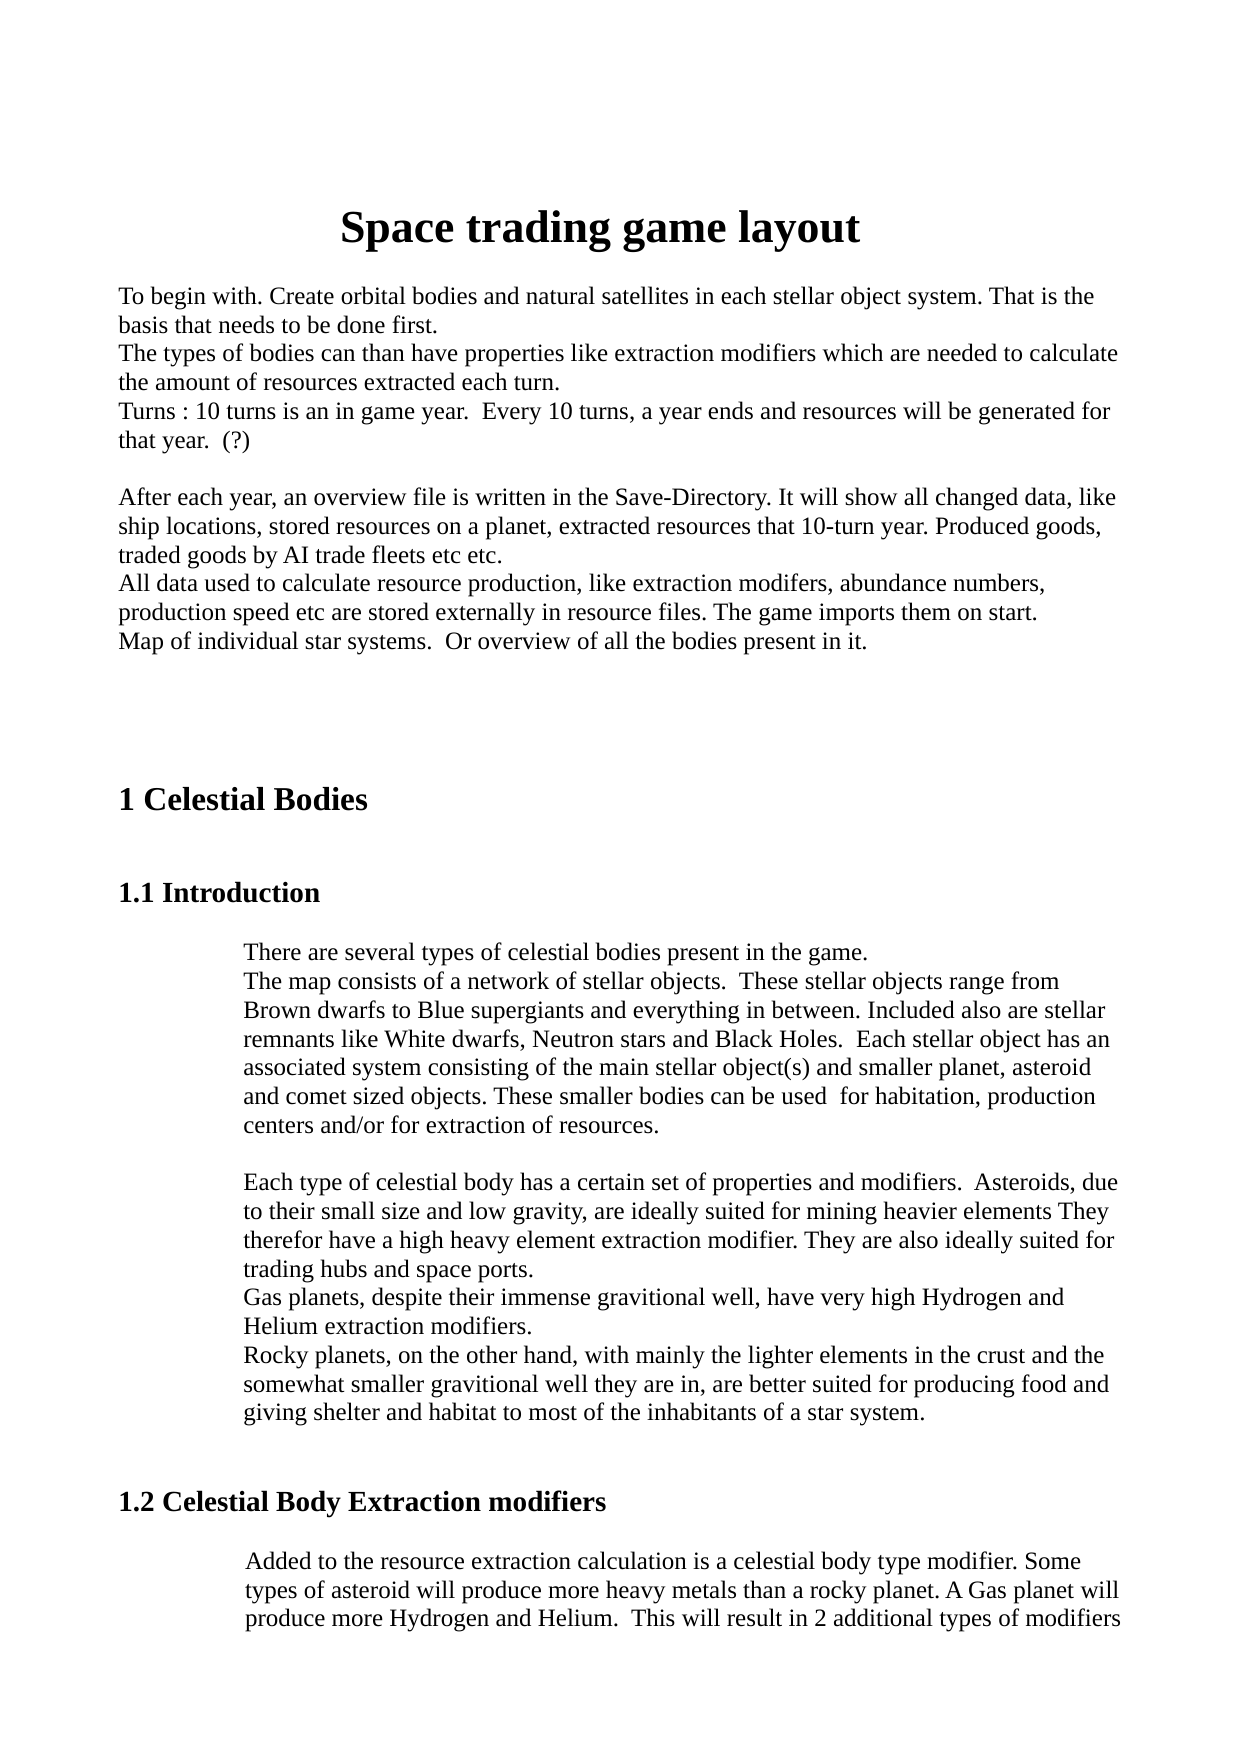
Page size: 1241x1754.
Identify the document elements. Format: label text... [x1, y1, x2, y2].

text The types of bodies can than have properties like extraction modifiers which are needed to calculate the amount of resources extracted each turn. [118, 338, 1122, 396]
text Turns : 10 turns is an in game year. Every 10 turns, a year ends and resources will be generated for that year. (?) [118, 396, 1122, 453]
text Gas planets, despite their immense gravitional well, have very high Hydrogen and Helium extraction modifiers. [243, 1282, 1122, 1340]
text To begin with. Create orbital bodies and natural satellites in each stellar object system. That is the basis that needs to be done first. [118, 281, 1122, 338]
text Each type of celestial body has a certain set of properties and modifiers. Asteroids, due to their small size and low gravity, are ideally suited for mining heavier elements They therefor have a high heavy element extraction modifier. They are also ideally suited for trading hubs and space ports. [243, 1167, 1122, 1282]
text There are several types of celestial bodies present in the game. [243, 937, 1122, 966]
text 1.2 Celestial Body Extraction modifiers [118, 1484, 1122, 1517]
text Space trading game layout [118, 199, 1122, 252]
text The map consists of a network of stellar objects. These stellar objects range from Brown dwarfs to Blue supergiants and everything in between. Included also are stellar remnants like White dwarfs, Neutron stars and Black Holes. Each stellar object has an associated system consisting of the main stellar object(s) and smaller planet, asteroid and comet sized objects. These smaller bodies can be used for habitation, production centers and/or for extraction of resources. [243, 966, 1122, 1139]
text Added to the resource extraction calculation is a celestial body type modifier. Some types of asteroid will produce more heavy metals than a rocky planet. A Gas planet will produce more Hydrogen and Helium. This will result in 2 additional types of modifiers [245, 1546, 1122, 1632]
text Map of individual star systems. Or overview of all the bodies present in it. [118, 626, 1122, 655]
text Rocky planets, on the other hand, with mainly the lighter elements in the crust and the somewhat smaller gravitional well they are in, are better suited for producing food and giving shelter and habitat to most of the inhabitants of a star system. [243, 1340, 1122, 1426]
text All data used to calculate resource production, like extraction modifers, abundance numbers, production speed etc are stored externally in resource files. The game imports them on start. [118, 568, 1122, 626]
text 1 Celestial Bodies [118, 779, 1122, 818]
text 1.1 Introduction [118, 875, 1122, 909]
text After each year, an overview file is written in the Save-Directory. It will show all changed data, like ship locations, stored resources on a planet, extracted resources that 10-turn year. Produced goods, traded goods by AI trade fleets etc etc. [118, 482, 1122, 568]
